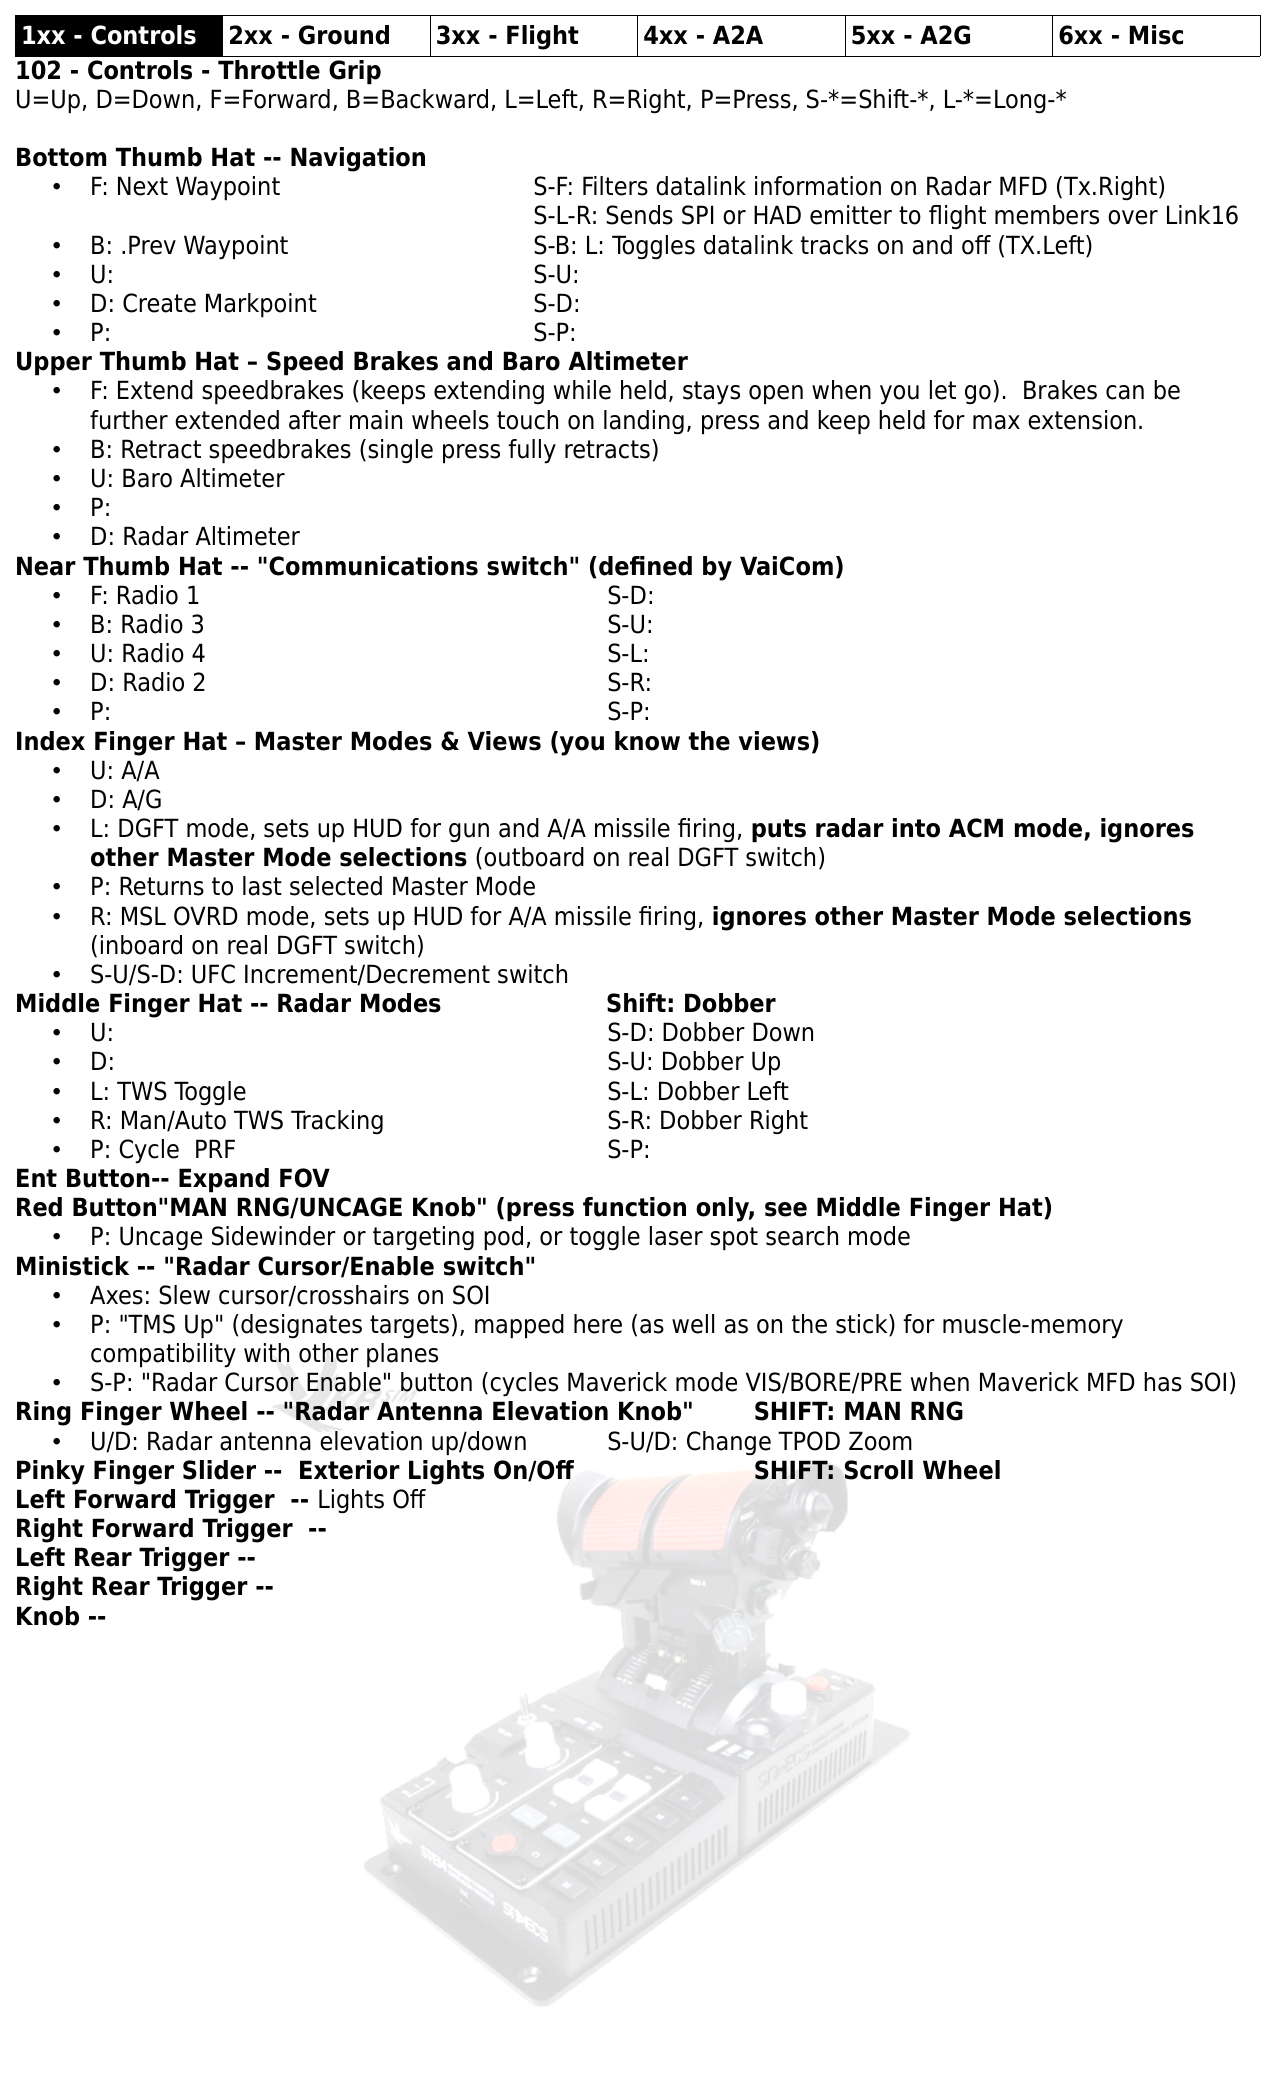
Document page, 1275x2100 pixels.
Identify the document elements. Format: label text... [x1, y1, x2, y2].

list L: TWS Toggle S-L: Dobber Left [52, 1077, 1260, 1106]
text Red Button"MAN RNG/UNCAGE Knob" (press function only, see Middle Finger Hat) [15, 1193, 1260, 1222]
text Right Rear Trigger -- [15, 1572, 230, 1602]
text Ring Finger Wheel -- "Radar Antenna Elevation Knob" SHIFT: MAN RNG [15, 1397, 230, 1427]
list R: MSL OVRD mode, sets up HUD for A/A missile firing, ignores other Master Mode selections (inboard on real DGFT switch) [52, 902, 1260, 960]
text Pinky Finger Slider -- Exterior Lights On/Off SHIFT: Scroll Wheel [1045, 1456, 1260, 1485]
text [1045, 1602, 1260, 1631]
text U=Up, D=Down, F=Forward, B=Backward, L=Left, R=Right, P=Press, S-*=Shift-*, L-*=Long-* [15, 85, 1260, 114]
text Right Forward Trigger -- [1045, 1514, 1260, 1543]
text Middle Finger Hat -- Radar Modes Shift: Dobber [15, 989, 1260, 1018]
text Left Rear Trigger -- [15, 1543, 230, 1572]
list F: Extend speedbrakes (keeps extending while held, stays open when you let go). Brakes can be further extended after main wheels touch on landing, press and keep held for max extension. [52, 377, 1260, 435]
text Pinky Finger Slider -- Exterior Lights On/Off SHIFT: Scroll Wheel [15, 1456, 230, 1485]
text Ring Finger Wheel -- "Radar Antenna Elevation Knob" SHIFT: MAN RNG [1045, 1397, 1260, 1427]
list D: Radar Altimeter [52, 522, 1260, 552]
text Ministick -- "Radar Cursor/Enable switch" [15, 1252, 1260, 1281]
text Upper Thumb Hat – Speed Brakes and Baro Altimeter [15, 347, 1260, 377]
text 102 - Controls - Throttle Grip [15, 57, 1260, 85]
text Left Forward Trigger -- Lights Off [15, 1485, 230, 1514]
text Bottom Thumb Hat -- Navigation [15, 143, 1260, 172]
list P: Cycle PRF S-P: [52, 1135, 1260, 1164]
list S-P: "Radar Cursor Enable" button (cycles Maverick mode VIS/BORE/PRE when Maverick MFD has SOI) [1045, 1368, 1260, 1397]
table_header 6xx - Misc [1053, 16, 1260, 56]
list D: Radio 2 S-R: [52, 668, 1260, 697]
table_header 1xx - Controls [16, 16, 222, 56]
list D: A/G [52, 785, 1260, 814]
list S-P: "Radar Cursor Enable" button (cycles Maverick mode VIS/BORE/PRE when Maverick MFD has SOI) [52, 1368, 230, 1397]
list P: S-P: [52, 318, 1260, 347]
text Near Thumb Hat -- "Communications switch" (defined by VaiCom) [15, 552, 1260, 581]
list U: A/A [52, 756, 1260, 785]
list P: S-P: [52, 697, 1260, 727]
list P: Uncage Sidewinder or targeting pod, or toggle laser spot search mode [52, 1222, 1260, 1252]
list L: DGFT mode, sets up HUD for gun and A/A missile firing, puts radar into ACM mode, ignores other Master Mode selections (outboard on real DGFT switch) [52, 814, 1260, 872]
list F: Next Waypoint S-F: Filters datalink information on Radar MFD (Tx.Right) S-L-R: Sends SPI or HAD emitter to flight members over Link16 [52, 172, 1260, 231]
list P: "TMS Up" (designates targets), mapped here (as well as on the stick) for muscle-memory compatibility with other planes [52, 1310, 230, 1368]
list P: Returns to last selected Master Mode [52, 872, 1260, 902]
list D: S-U: Dobber Up [52, 1047, 1260, 1077]
table_header 4xx - A2A [638, 16, 845, 56]
list B: Retract speedbrakes (single press fully retracts) [52, 435, 1260, 464]
list U/D: Radar antenna elevation up/down S-U/D: Change TPOD Zoom [52, 1427, 230, 1456]
list U: S-U: [52, 260, 1260, 289]
text Index Finger Hat – Master Modes & Views (you know the views) [15, 727, 1260, 756]
text Right Forward Trigger -- [15, 1514, 230, 1543]
list D: Create Markpoint S-D: [52, 289, 1260, 318]
list Axes: Slew cursor/crosshairs on SOI [52, 1281, 1260, 1310]
text Right Rear Trigger -- [1045, 1572, 1260, 1602]
list U: Baro Altimeter [52, 464, 1260, 493]
list B: Radio 3 S-U: [52, 610, 1260, 639]
list P: "TMS Up" (designates targets), mapped here (as well as on the stick) for muscle-memory compatibility with other planes [1045, 1310, 1260, 1368]
text Knob -- [15, 1602, 230, 1631]
list U: S-D: Dobber Down [52, 1018, 1260, 1047]
list R: Man/Auto TWS Tracking S-R: Dobber Right [52, 1106, 1260, 1135]
list U: Radio 4 S-L: [52, 639, 1260, 668]
list F: Radio 1 S-D: [52, 581, 1260, 610]
table_header 2xx - Ground [223, 16, 430, 56]
list S-U/S-D: UFC Increment/Decrement switch [52, 960, 1260, 989]
table_header 3xx - Flight [431, 16, 637, 56]
list P: [52, 493, 1260, 522]
list B: .Prev Waypoint S-B: L: Toggles datalink tracks on and off (TX.Left) [52, 231, 1260, 260]
table_header 5xx - A2G [846, 16, 1052, 56]
text Ent Button-- Expand FOV [15, 1164, 1260, 1193]
list U/D: Radar antenna elevation up/down S-U/D: Change TPOD Zoom [1045, 1427, 1260, 1456]
text [1045, 1543, 1260, 1572]
text Left Forward Trigger -- Lights Off [1045, 1485, 1260, 1514]
